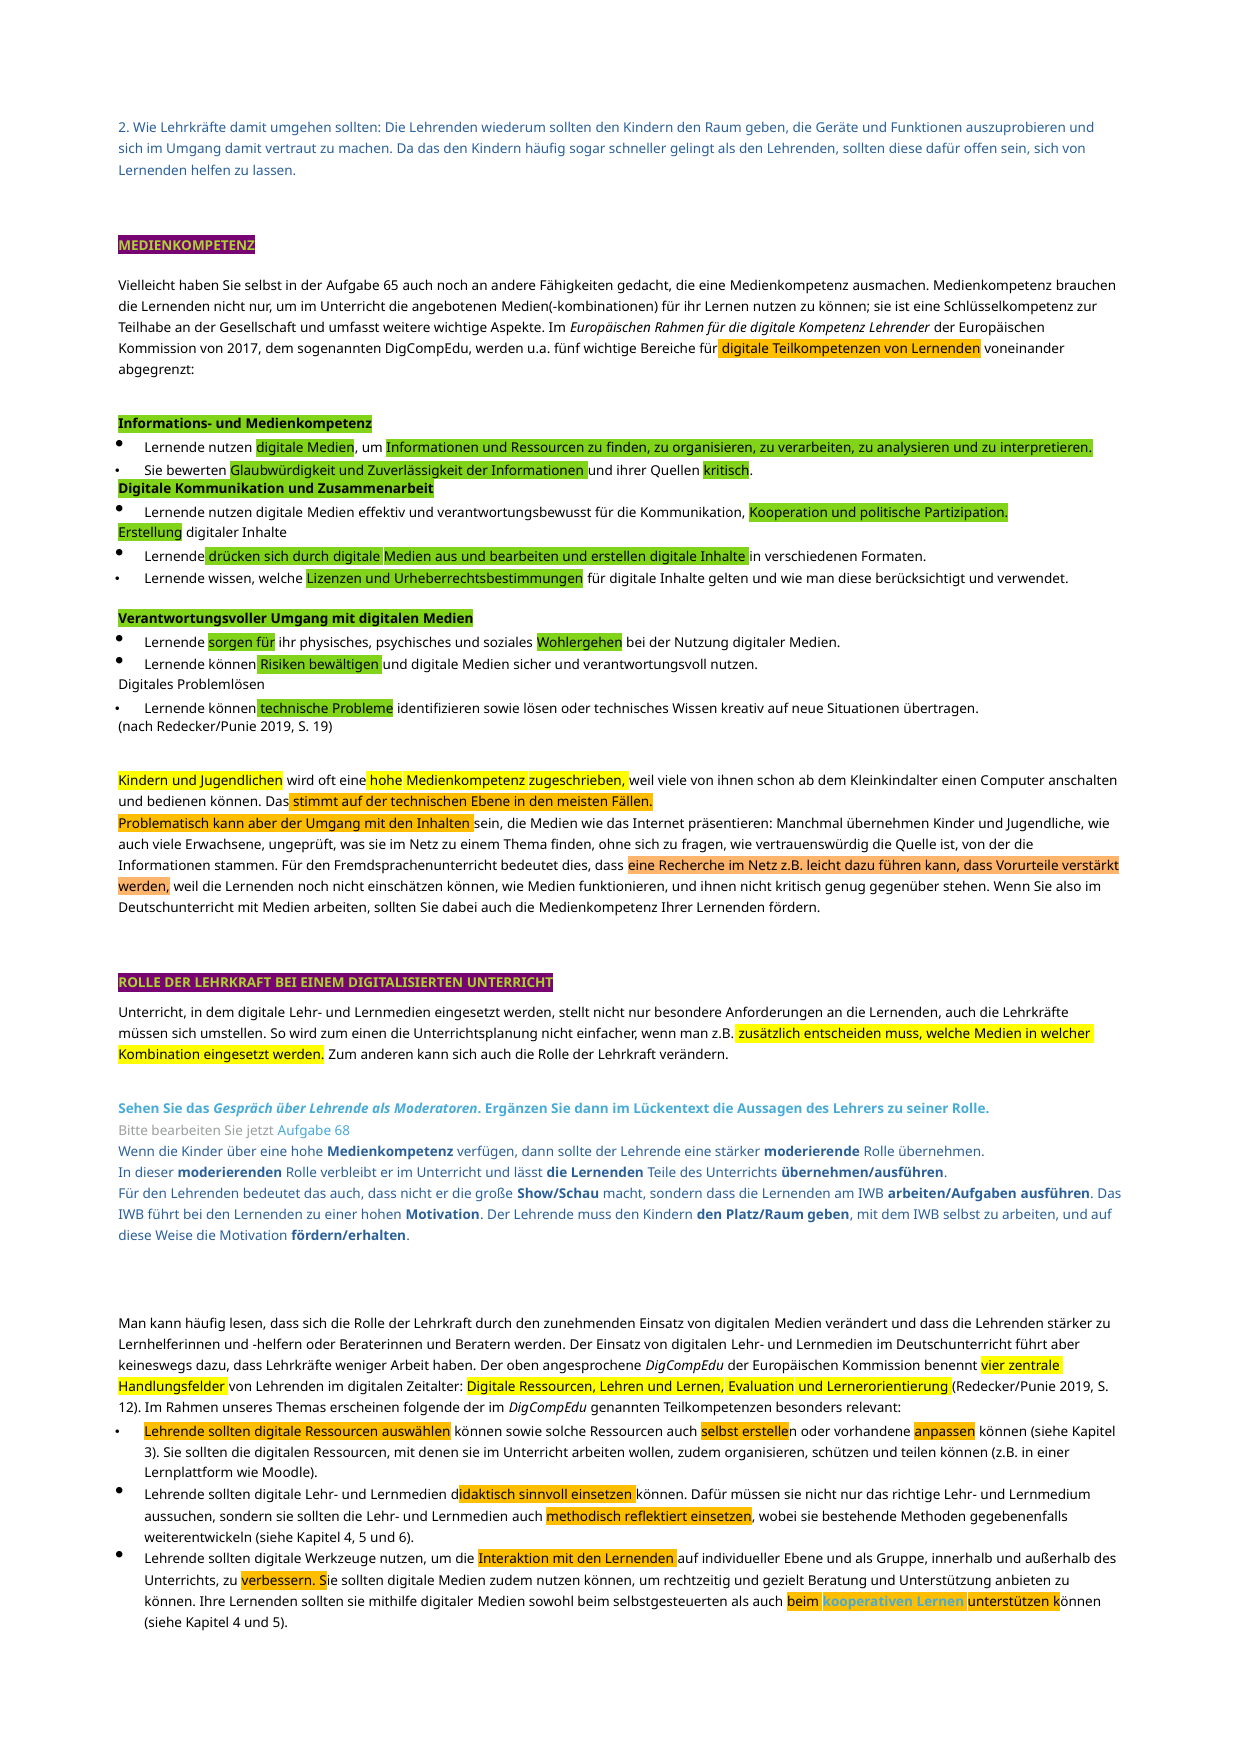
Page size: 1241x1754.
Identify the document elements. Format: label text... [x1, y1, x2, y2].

text 2. Wie Lehrkräfte damit umgehen sollten: Die Lehrenden wiederum sollten den Kindern den Raum geben, die Geräte und Funktionen auszuprobieren und sich im Umgang damit vertraut zu machen. Da das den Kindern häufig sogar schneller gelingt als den Lehrenden, sollten diese dafür offen sein, sich von Lernenden helfen zu lassen. [118, 118, 1122, 179]
list Lernende können technische Probleme identifizieren sowie lösen oder technisches Wissen kreativ auf neue Situationen übertragen. [118, 696, 1122, 717]
list Lernende können Risiken bewältigen und digitale Medien sicher und verantwortungsvoll nutzen. [118, 652, 1122, 675]
text Verantwortungsvoller Umgang mit digitalen Medien [118, 608, 1122, 627]
list Lehrende sollten digitale Werkzeuge nutzen, um die Interaktion mit den Lernenden auf individueller Ebene und als Gruppe, innerhalb und außerhalb des Unterrichts, zu verbessern. Sie sollten digitale Medien zudem nutzen können, um rechtzeitig und gezielt Beratung und Unterstützung anbieten zu können. Ihre Lernenden sollten sie mithilfe digitaler Medien sowohl beim selbstgesteuerten als auch beim kooperativen Lernen unterstützen können (siehe Kapitel 4 und 5). [118, 1546, 1122, 1631]
text Für den Lehrenden bedeutet das auch, dass nicht er die große Show/Schau macht, sondern dass die Lernenden am IWB arbeiten/Aufgaben ausführen. Das IWB führt bei den Lernenden zu einer hohen Motivation. Der Lehrende muss den Kindern den Platz/Raum geben, mit dem IWB selbst zu arbeiten, und auf diese Weise die Motivation fördern/erhalten. [118, 1184, 1122, 1245]
text In dieser moderierenden Rolle verbleibt er im Unterricht und lässt die Lernenden Teile des Unterrichts übernehmen/ausführen. [118, 1163, 1122, 1181]
text Problematisch kann aber der Umgang mit den Inhalten sein, die Medien wie das Internet präsentieren: Manchmal übernehmen Kinder und Jugendliche, wie auch viele Erwachsene, ungeprüft, was sie im Netz zu einem Thema finden, ohne sich zu fragen, wie vertrauenswürdig die Quelle ist, von der die Informationen stammen. Für den Fremdsprachenunterricht bedeutet dies, dass eine Recherche im Netz z.B. leicht dazu führen kann, dass Vorurteile verstärkt werden, weil die Lernenden noch nicht einschätzen können, wie Medien funktionieren, und ihnen nicht kritisch genug gegenüber stehen. Wenn Sie also im Deutschunterricht mit Medien arbeiten, sollten Sie dabei auch die Medienkompetenz Ihrer Lernenden fördern. [118, 813, 1122, 917]
list Lernende wissen, welche Lizenzen und Urheberrechtsbestimmungen für digitale Inhalte gelten und wie man diese berücksichtigt und verwendet. [118, 567, 1122, 588]
text (nach Redecker/Punie 2019, S. 19) [118, 717, 1122, 736]
list Lernende nutzen digitale Medien effektiv und verantwortungsbewusst für die Kommunikation, Kooperation und politische Partizipation. [118, 500, 1122, 523]
text Vielleicht haben Sie selbst in der Aufgabe 65 auch noch an andere Fähigkeiten gedacht, die eine Medienkompetenz ausmachen. Medienkompetenz brauchen die Lernenden nicht nur, um im Unterricht die angebotenen Medien(-kombinationen) für ihr Lernen nutzen zu können; sie ist eine Schlüsselkompetenz zur Teilhabe an der Gesellschaft und umfasst weitere wichtige Aspekte. Im Europäischen Rahmen für die digitale Kompetenz Lehrender der Europäischen Kommission von 2017, dem sogenannten DigCompEdu, werden u.a. fünf wichtige Bereiche für digitale Teilkompetenzen von Lernenden voneinander abgegrenzt: [118, 276, 1122, 379]
text Digitales Problemlösen [118, 675, 1122, 693]
list Lehrende sollten digitale Ressourcen auswählen können sowie solche Ressourcen auch selbst erstellen oder vorhandene anpassen können (siehe Kapitel 3). Sie sollten die digitalen Ressourcen, mit denen sie im Unterricht arbeiten wollen, zudem organisieren, schützen und teilen können (z.B. in einer Lernplattform wie Moodle). [118, 1419, 1122, 1482]
text Erstellung digitaler Inhalte [118, 523, 1122, 541]
text Digitale Kommunikation und Zusammenarbeit [118, 479, 1122, 498]
text Sehen Sie das Gespräch über Lehrende als Moderatoren. Ergänzen Sie dann im Lückentext die Aussagen des Lehrers zu seiner Rolle. [118, 1099, 1122, 1118]
text Informations- und Medienkompetenz [118, 414, 1122, 433]
list Lehrende sollten digitale Lehr- und Lernmedien didaktisch sinnvoll einsetzen können. Dafür müssen sie nicht nur das richtige Lehr- und Lernmedium aussuchen, sondern sie sollten die Lehr- und Lernmedien auch methodisch reflektiert einsetzen, wobei sie bestehende Methoden gegebenenfalls weiterentwickeln (siehe Kapitel 4, 5 und 6). [118, 1482, 1122, 1546]
list Lernende sorgen für ihr physisches, psychisches und soziales Wohlergehen bei der Nutzung digitaler Medien. [118, 630, 1122, 652]
text Man kann häufig lesen, dass sich die Rolle der Lehrkraft durch den zunehmenden Einsatz von digitalen Medien verändert und dass die Lehrenden stärker zu Lernhelferinnen und -helfern oder Beraterinnen und Beratern werden. Der Einsatz von digitalen Lehr- und Lernmedien im Deutschunterricht führt aber keineswegs dazu, dass Lehrkräfte weniger Arbeit haben. Der oben angesprochene DigCompEdu der Europäischen Kommission benennt vier zentrale Handlungsfelder von Lehrenden im digitalen Zeitalter: Digitale Ressourcen, Lehren und Lernen, Evaluation und Lernerorientierung (Redecker/Punie 2019, S. 12). Im Rahmen unseres Themas erscheinen folgende der im DigCompEdu genannten Teilkompetenzen besonders relevant: [118, 1313, 1122, 1417]
list Sie bewerten Glaubwürdigkeit und Zuverlässigkeit der Informationen und ihrer Quellen kritisch. [118, 458, 1122, 479]
text Unterricht, in dem digitale Lehr- und Lernmedien eingesetzt werden, stellt nicht nur besondere Anforderungen an die Lernenden, auch die Lehrkräfte müssen sich umstellen. So wird zum einen die Unterrichtsplanung nicht einfacher, wenn man z.B. zusätzlich entscheiden muss, welche Medien in welcher Kombination eingesetzt werden. Zum anderen kann sich auch die Rolle der Lehrkraft verändern. [118, 1003, 1122, 1064]
text Wenn die Kinder über eine hohe Medienkompetenz verfügen, dann sollte der Lehrende eine stärker moderierende Rolle übernehmen. [118, 1142, 1122, 1160]
text Bitte bearbeiten Sie jetzt Aufgabe 68 [118, 1121, 1122, 1139]
subtitle ROLLE DER LEHRKRAFT BEI EINEM DIGITALISIERTEN UNTERRICHT [118, 973, 1122, 992]
text Kindern und Jugendlichen wird oft eine hohe Medienkompetenz zugeschrieben, weil viele von ihnen schon ab dem Kleinkindalter einen Computer anschalten und bedienen können. Das stimmt auf der technischen Ebene in den meisten Fällen. [118, 771, 1122, 811]
list Lernende nutzen digitale Medien, um Informationen und Ressourcen zu finden, zu organisieren, zu verarbeiten, zu analysieren und zu interpretieren. [118, 436, 1122, 458]
subtitle MEDIENKOMPETENZ [118, 235, 1122, 254]
list Lernende drücken sich durch digitale Medien aus und bearbeiten und erstellen digitale Inhalte in verschiedenen Formaten. [118, 544, 1122, 567]
